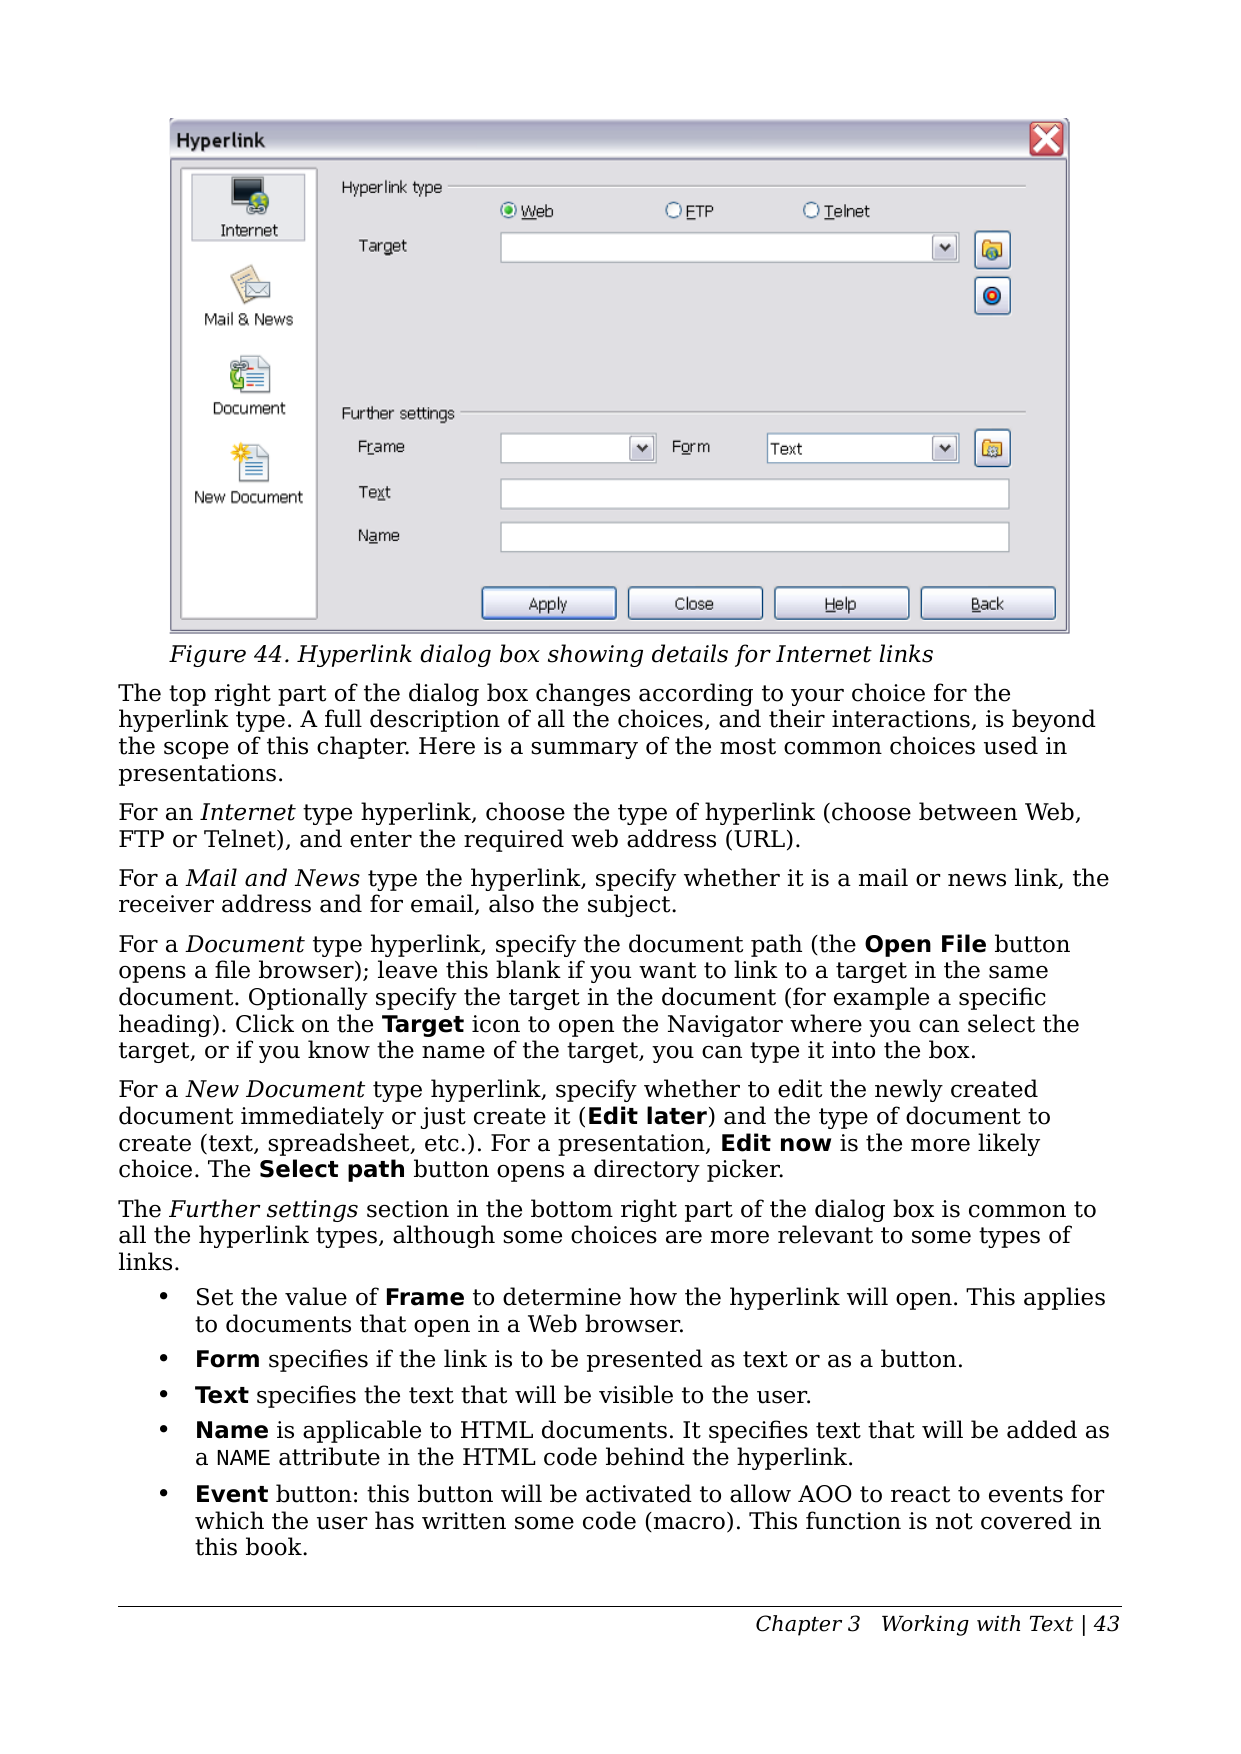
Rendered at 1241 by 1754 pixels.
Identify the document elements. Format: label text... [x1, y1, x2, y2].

text For a Document type hyperlink, specify the document path (the Open File button opens a file browser); leave this blank if you want to link to a target in the same document. Optionally specify the target in the document (for example a specific heading). Click on the Target icon to open the Navigator where you can select the target, or if you know the name of the target, you can type it into the box. [118, 931, 1122, 1064]
list Event button: this button will be activated to allow AOO to react to events for which the user has written some code (macro). This function is not covered in this book. [156, 1479, 1122, 1561]
list The Further settings section in the bottom right part of the dialog box is common to all the hyperlink types, although some choices are more relevant to some types of links. [118, 1196, 1122, 1276]
picture [169, 118, 1071, 635]
text For an Internet type hyperlink, choose the type of hyperlink (choose between Web, FTP or Telnet), and enter the required web address (URL). [118, 799, 1122, 852]
list Set the value of Frame to determine how the hyperlink will open. This applies to documents that open in a Web browser. [156, 1282, 1122, 1338]
list Text specifies the text that will be visible to the user. [156, 1380, 1122, 1409]
list Form specifies if the link is to be presented as text or as a button. [156, 1344, 1122, 1373]
text For a New Document type hyperlink, specify whether to edit the newly created document immediately or just create it (Edit later) and the type of document to create (text, spreadsheet, etc.). For a presentation, Edit now is the more likely choice. The Select path button opens a directory picker. [118, 1077, 1122, 1183]
text The top right part of the dialog box changes according to your choice for the hyperlink type. A full description of all the choices, and their interactions, is beyond the scope of this chapter. Here is a summary of the most common choices used in presentations. [118, 680, 1122, 787]
list Name is applicable to HTML documents. It specifies text that will be added as a NAME attribute in the HTML code behind the hyperlink. [156, 1415, 1122, 1472]
text Figure 44. Hyperlink dialog box showing details for Internet links [169, 641, 1071, 667]
text For a Mail and News type the hyperlink, specify whether it is a mail or news link, the receiver address and for email, also the subject. [118, 865, 1122, 918]
